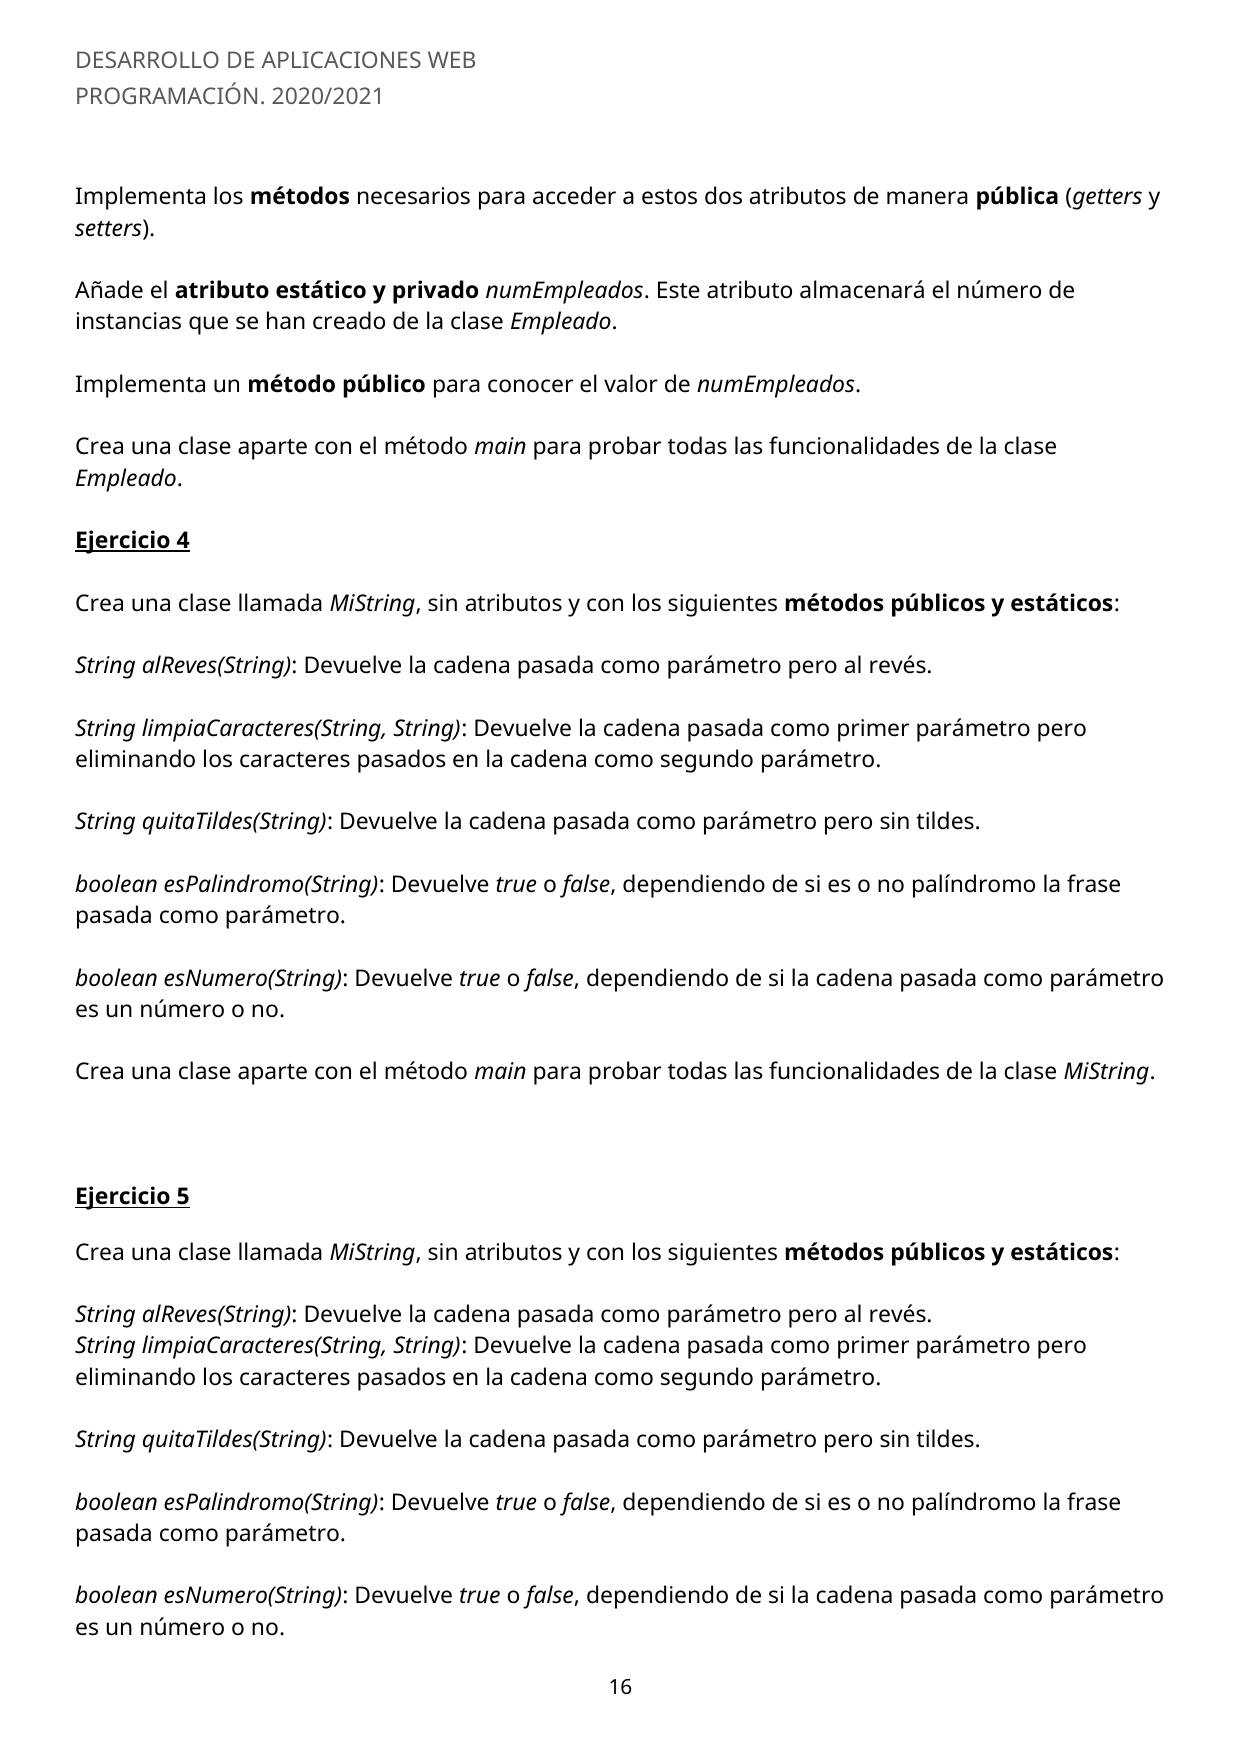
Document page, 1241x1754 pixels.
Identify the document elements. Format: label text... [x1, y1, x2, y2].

text String quitaTildes(String): Devuelve la cadena pasada como parámetro pero sin tildes. [75, 805, 1165, 836]
text String alReves(String): Devuelve la cadena pasada como parámetro pero al revés. [75, 649, 1165, 680]
text String limpiaCaracteres(String, String): Devuelve la cadena pasada como primer parámetro pero eliminando los caracteres pasados en la cadena como segundo parámetro. [75, 711, 1165, 774]
text Crea una clase aparte con el método main para probar todas las funcionalidades de la clase MiString. [75, 1055, 1165, 1086]
text Añade el atributo estático y privado numEmpleados. Este atributo almacenará el número de instancias que se han creado de la clase Empleado. [75, 274, 1165, 336]
text Crea una clase aparte con el método main para probar todas las funcionalidades de la clase Empleado. [75, 430, 1165, 493]
text Crea una clase llamada MiString, sin atributos y con los siguientes métodos públicos y estáticos: [75, 1235, 1165, 1267]
text String quitaTildes(String): Devuelve la cadena pasada como parámetro pero sin tildes. [75, 1423, 1165, 1454]
text String alReves(String): Devuelve la cadena pasada como parámetro pero al revés. [75, 1298, 1165, 1329]
text String limpiaCaracteres(String, String): Devuelve la cadena pasada como primer parámetro pero eliminando los caracteres pasados en la cadena como segundo parámetro. [75, 1329, 1165, 1392]
text Implementa los métodos necesarios para acceder a estos dos atributos de manera pública (getters y setters). [75, 180, 1165, 243]
text boolean esNumero(String): Devuelve true o false, dependiendo de si la cadena pasada como parámetro es un número o no. [75, 1579, 1165, 1642]
text boolean esPalindromo(String): Devuelve true o false, dependiendo de si es o no palíndromo la frase pasada como parámetro. [75, 868, 1165, 930]
text Ejercicio 5 [75, 1180, 1165, 1211]
text Ejercicio 4 [75, 524, 1165, 555]
text boolean esNumero(String): Devuelve true o false, dependiendo de si la cadena pasada como parámetro es un número o no. [75, 961, 1165, 1024]
text boolean esPalindromo(String): Devuelve true o false, dependiendo de si es o no palíndromo la frase pasada como parámetro. [75, 1485, 1165, 1548]
text Implementa un método público para conocer el valor de numEmpleados. [75, 368, 1165, 399]
text Crea una clase llamada MiString, sin atributos y con los siguientes métodos públicos y estáticos: [75, 586, 1165, 618]
